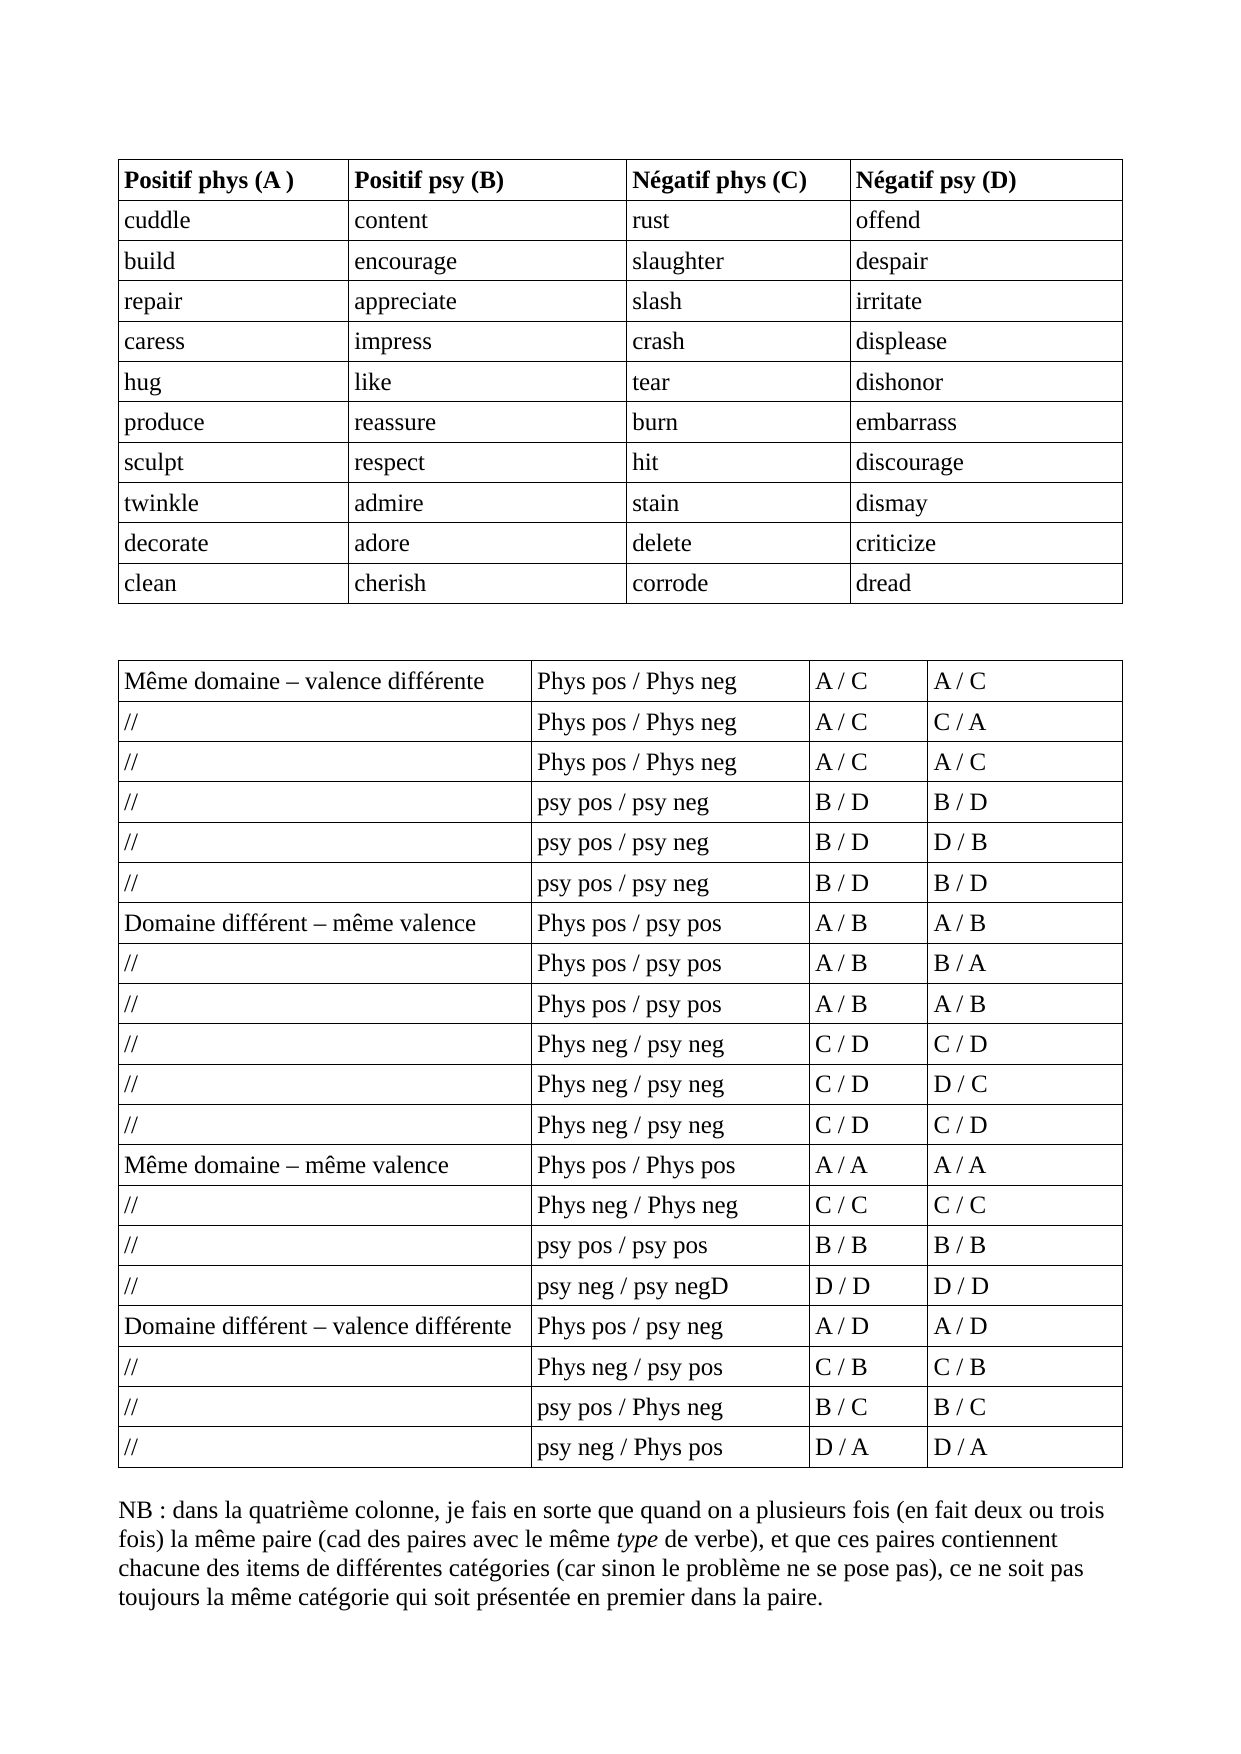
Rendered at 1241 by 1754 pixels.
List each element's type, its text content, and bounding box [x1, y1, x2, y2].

table_cell slaughter [627, 241, 850, 280]
table_cell C / D [810, 1024, 927, 1063]
table_cell tear [627, 362, 850, 401]
table_cell delete [627, 523, 850, 562]
table_cell build [119, 241, 348, 280]
table_cell A / B [810, 903, 927, 943]
table_cell B / B [810, 1226, 927, 1265]
table_cell appreciate [349, 281, 626, 321]
table_cell A / A [810, 1145, 927, 1184]
table_header A / C [810, 661, 927, 701]
table_cell Phys neg / psy neg [532, 1065, 809, 1104]
table_cell C / B [928, 1347, 1122, 1386]
table_cell despair [851, 241, 1122, 280]
table_cell // [119, 1266, 531, 1305]
table_cell D / A [928, 1427, 1122, 1467]
table_cell content [349, 201, 626, 240]
table_cell psy neg / psy negD [532, 1266, 809, 1305]
table_cell stain [627, 483, 850, 522]
table_cell B / B [928, 1226, 1122, 1265]
table_cell admire [349, 483, 626, 522]
table_cell A / B [810, 984, 927, 1023]
table_cell C / A [928, 702, 1122, 741]
table_cell Phys neg / psy neg [532, 1024, 809, 1063]
table_cell sculpt [119, 443, 348, 482]
table_cell dishonor [851, 362, 1122, 401]
table_cell B / D [810, 782, 927, 822]
table_cell // [119, 944, 531, 983]
table_cell C / C [928, 1186, 1122, 1225]
table_cell A / C [810, 742, 927, 781]
table_cell Phys pos / Phys neg [532, 742, 809, 781]
table_cell A / C [810, 702, 927, 741]
table_cell // [119, 984, 531, 1023]
table_cell // [119, 1347, 531, 1386]
table_cell psy pos / psy neg [532, 863, 809, 902]
table_cell // [119, 1024, 531, 1063]
table_cell caress [119, 322, 348, 361]
table_cell A / D [810, 1306, 927, 1346]
table_cell like [349, 362, 626, 401]
table_cell A / D [928, 1306, 1122, 1346]
table_header A / C [928, 661, 1122, 701]
table_cell C / D [928, 1105, 1122, 1144]
table_cell C / B [810, 1347, 927, 1386]
table_cell produce [119, 402, 348, 442]
table_header Même domaine – valence différente [119, 661, 531, 701]
table_cell A / B [928, 903, 1122, 943]
table_cell // [119, 782, 531, 822]
table_cell D / D [928, 1266, 1122, 1305]
table_header Négatif phys (C) [627, 160, 850, 200]
table_cell Phys pos / Phys neg [532, 702, 809, 741]
table_cell psy pos / psy neg [532, 823, 809, 862]
table_cell clean [119, 564, 348, 603]
table_cell Domaine différent – même valence [119, 903, 531, 943]
table_cell burn [627, 402, 850, 442]
table_cell D / B [928, 823, 1122, 862]
table_cell psy pos / psy neg [532, 782, 809, 822]
table_cell impress [349, 322, 626, 361]
table_cell B / A [928, 944, 1122, 983]
table_cell Phys neg / psy pos [532, 1347, 809, 1386]
table_cell // [119, 1105, 531, 1144]
table_cell C / D [810, 1065, 927, 1104]
table_cell B / D [928, 863, 1122, 902]
table_cell embarrass [851, 402, 1122, 442]
table_cell Phys pos / psy pos [532, 984, 809, 1023]
table_cell cuddle [119, 201, 348, 240]
table_cell slash [627, 281, 850, 321]
table_cell Phys neg / Phys neg [532, 1186, 809, 1225]
table_header Phys pos / Phys neg [532, 661, 809, 701]
table_cell D / C [928, 1065, 1122, 1104]
table_cell decorate [119, 523, 348, 562]
table_cell offend [851, 201, 1122, 240]
table_cell Phys pos / Phys pos [532, 1145, 809, 1184]
table_cell D / D [810, 1266, 927, 1305]
table_cell discourage [851, 443, 1122, 482]
table_cell displease [851, 322, 1122, 361]
table_cell dismay [851, 483, 1122, 522]
table_cell // [119, 1427, 531, 1467]
table_cell psy pos / psy pos [532, 1226, 809, 1265]
table_cell B / D [810, 863, 927, 902]
table_cell irritate [851, 281, 1122, 321]
table_cell // [119, 1387, 531, 1426]
table_cell A / B [810, 944, 927, 983]
table_cell repair [119, 281, 348, 321]
table_cell cherish [349, 564, 626, 603]
table_cell rust [627, 201, 850, 240]
table_cell Phys neg / psy neg [532, 1105, 809, 1144]
table_cell Même domaine – même valence [119, 1145, 531, 1184]
table_cell // [119, 702, 531, 741]
table_cell respect [349, 443, 626, 482]
table_cell crash [627, 322, 850, 361]
table_cell // [119, 1186, 531, 1225]
table_cell A / A [928, 1145, 1122, 1184]
table_cell // [119, 863, 531, 902]
table_cell Phys pos / psy neg [532, 1306, 809, 1346]
table_cell C / D [810, 1105, 927, 1144]
table_cell adore [349, 523, 626, 562]
table_cell encourage [349, 241, 626, 280]
table_cell B / D [810, 823, 927, 862]
table_cell hit [627, 443, 850, 482]
table_header Positif phys (A ) [119, 160, 348, 200]
table_cell Domaine différent – valence différente [119, 1306, 531, 1346]
table_cell // [119, 823, 531, 862]
table_header Positif psy (B) [349, 160, 626, 200]
table_cell B / C [928, 1387, 1122, 1426]
table_cell C / D [928, 1024, 1122, 1063]
table_cell A / B [928, 984, 1122, 1023]
table_cell B / D [928, 782, 1122, 822]
table_cell Phys pos / psy pos [532, 903, 809, 943]
table_cell corrode [627, 564, 850, 603]
table_cell D / A [810, 1427, 927, 1467]
table_cell dread [851, 564, 1122, 603]
table_cell Phys pos / psy pos [532, 944, 809, 983]
table_cell reassure [349, 402, 626, 442]
table_header Négatif psy (D) [851, 160, 1122, 200]
table_cell criticize [851, 523, 1122, 562]
table_cell // [119, 742, 531, 781]
table_cell psy neg / Phys pos [532, 1427, 809, 1467]
table_cell hug [119, 362, 348, 401]
text NB : dans la quatrième colonne, je fais en sorte que quand on a plusieurs fois (en fait deux ou trois fois) la même paire (cad des paires avec le même type de verbe), et que ces paires contiennent chacune des items de différentes catégories (car sinon le problème ne se pose pas), ce ne soit pas toujours la même catégorie qui soit présentée en premier dans la paire. [118, 1496, 1122, 1611]
table_cell C / C [810, 1186, 927, 1225]
table_cell psy pos / Phys neg [532, 1387, 809, 1426]
table_cell twinkle [119, 483, 348, 522]
table_cell B / C [810, 1387, 927, 1426]
table_cell A / C [928, 742, 1122, 781]
table_cell // [119, 1065, 531, 1104]
table_cell // [119, 1226, 531, 1265]
